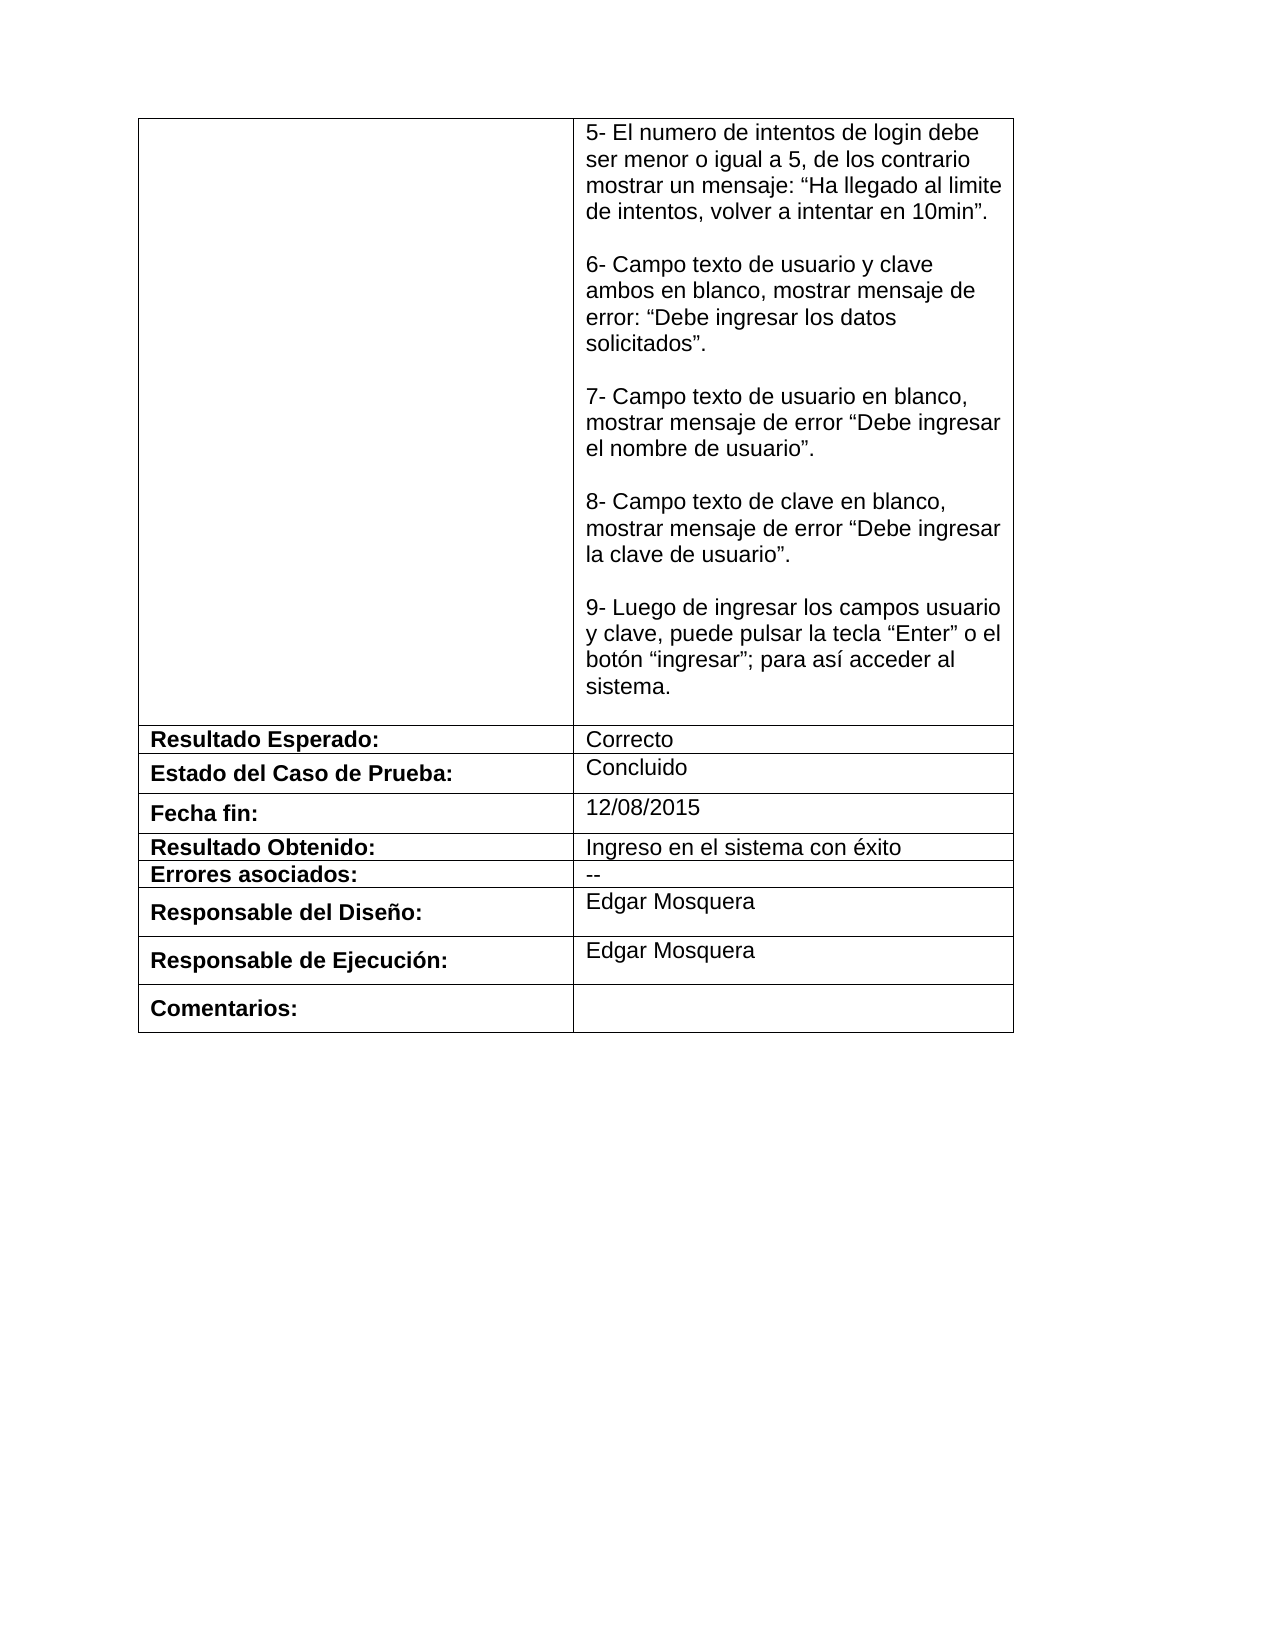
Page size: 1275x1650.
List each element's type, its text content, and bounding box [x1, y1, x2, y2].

table_cell Edgar Mosquera [574, 888, 1013, 936]
table_cell [574, 985, 1013, 1032]
table_cell Estado del Caso de Prueba: [139, 754, 573, 793]
table_cell Fecha fin: [139, 794, 573, 832]
table_cell Errores asociados: [139, 861, 573, 887]
table_cell 5- El numero de intentos de login debe ser menor o igual a 5, de los contrario mostrar un mensaje: “Ha llegado al limite de intentos, volver a intentar en 10min”. 6- Campo texto de usuario y clave ambos en blanco, mostrar mensaje de error: “Debe ingresar los datos solicitados”. 7- Campo texto de usuario en blanco, mostrar mensaje de error “Debe ingresar el nombre de usuario”. 8- Campo texto de clave en blanco, mostrar mensaje de error “Debe ingresar la clave de usuario”. 9- Luego de ingresar los campos usuario y clave, puede pulsar la tecla “Enter” o el botón “ingresar”; para así acceder al sistema. [574, 119, 1013, 725]
table_cell Resultado Esperado: [139, 726, 573, 753]
table_cell Responsable del Diseño: [139, 888, 573, 936]
table_cell -- [574, 861, 1013, 887]
table_cell Correcto [574, 726, 1013, 753]
table_cell Edgar Mosquera [574, 937, 1013, 984]
table_cell Ingreso en el sistema con éxito [574, 834, 1013, 860]
table_cell Comentarios: [139, 985, 573, 1032]
table_cell 12/08/2015 [574, 794, 1013, 832]
table_cell Concluido [574, 754, 1013, 793]
table_cell Responsable de Ejecución: [139, 937, 573, 984]
table_cell [139, 119, 573, 725]
table_cell Resultado Obtenido: [139, 834, 573, 860]
